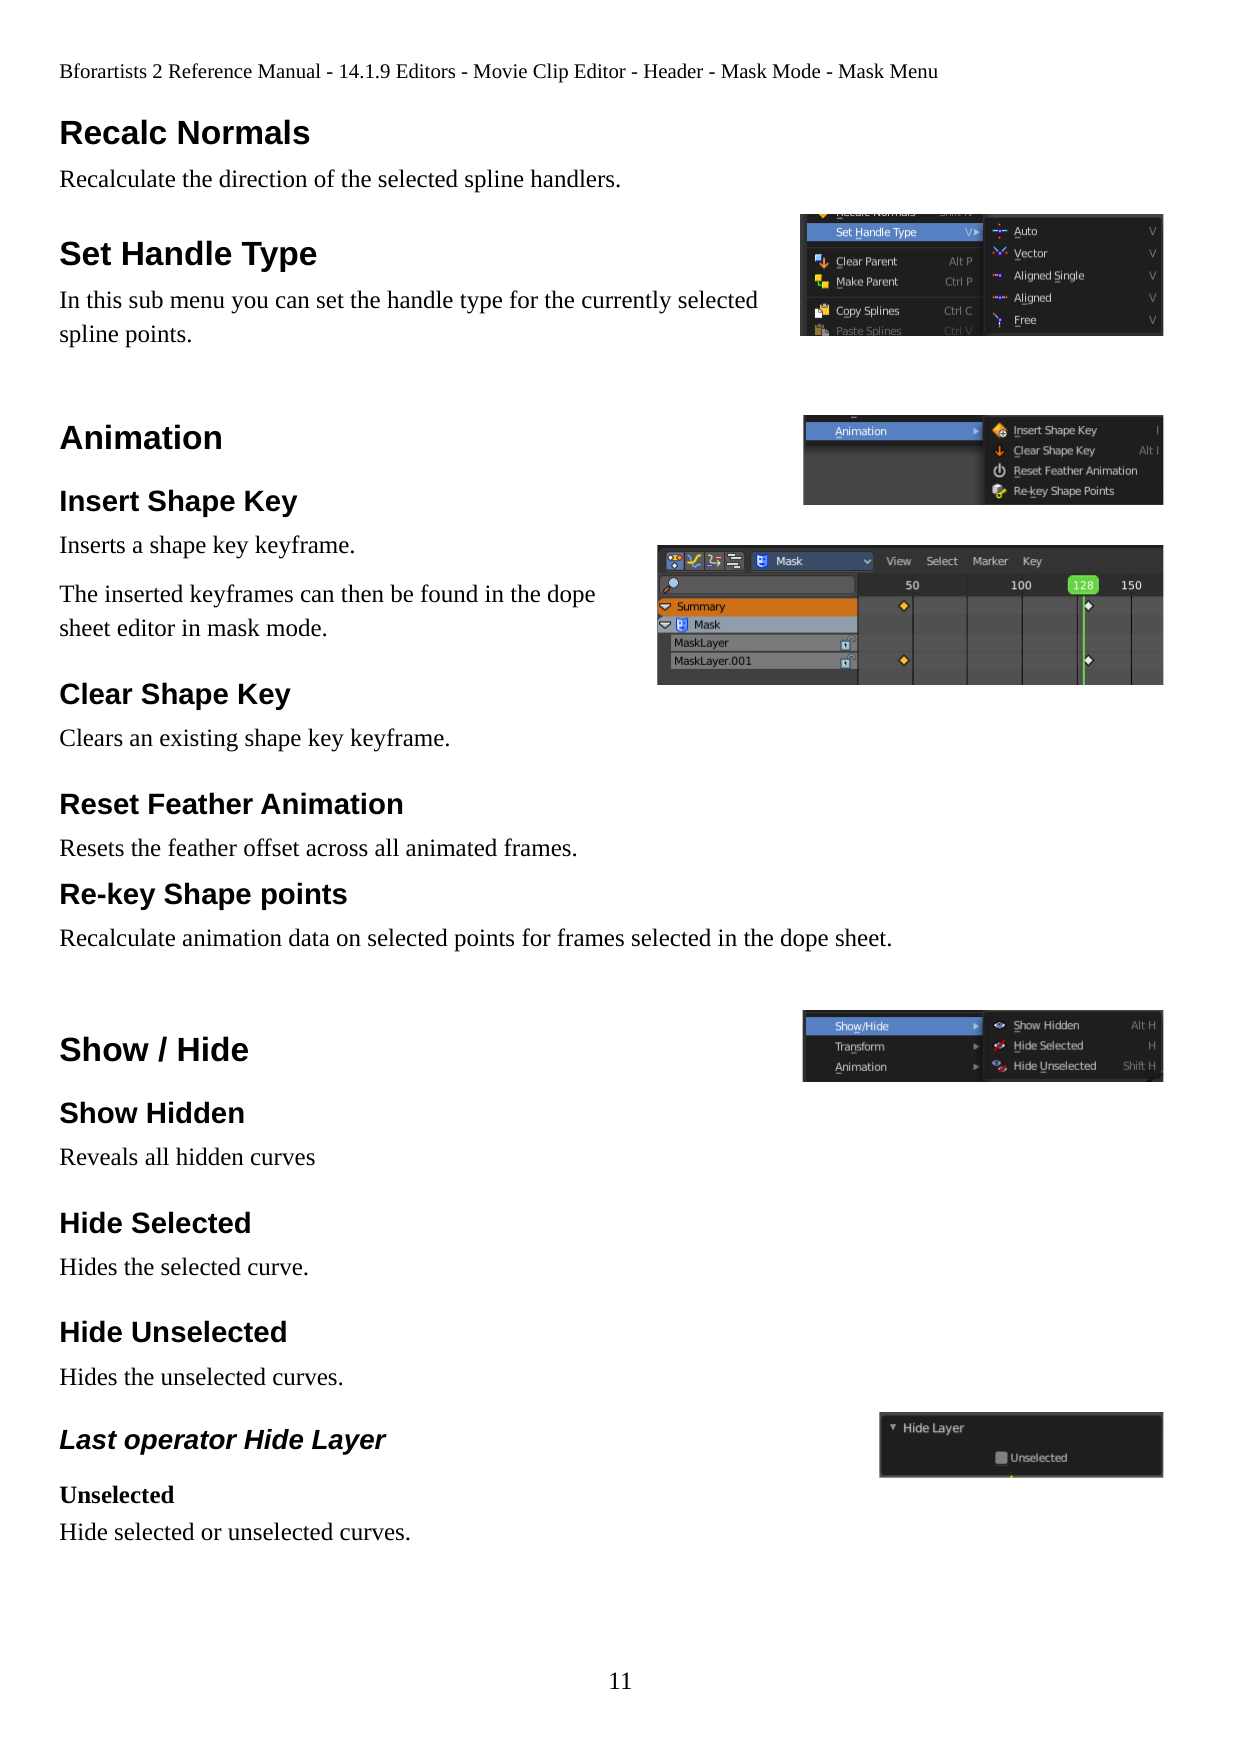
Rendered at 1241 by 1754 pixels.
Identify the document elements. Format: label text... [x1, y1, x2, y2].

picture [803, 415, 1164, 505]
subtitle Reset Feather Animation [59, 787, 1181, 821]
text Hides the unselected curves. [59, 1362, 1181, 1390]
text The inserted keyframes can then be found in the dope sheet editor in mask mode. [59, 579, 657, 642]
subtitle Re-key Shape points [59, 877, 1181, 910]
subtitle Show / Hide [59, 1030, 802, 1068]
subtitle Animation [59, 418, 803, 457]
subtitle Show Hidden [59, 1096, 1181, 1129]
text Recalculate the direction of the selected spline handlers. [59, 164, 1181, 192]
subtitle [1164, 418, 1181, 457]
text Reveals all hidden curves [59, 1142, 1181, 1171]
picture [657, 545, 1164, 685]
subtitle Last operator Hide Layer [59, 1423, 879, 1455]
subtitle Clear Shape Key [59, 677, 1181, 711]
picture [879, 1412, 1164, 1478]
text Hide selected or unselected curves. [59, 1517, 1181, 1545]
subtitle Recalc Normals [59, 113, 1181, 151]
subtitle Hide Unselected [59, 1315, 1181, 1349]
picture [800, 214, 1164, 336]
text Inserts a shape key keyframe. [59, 530, 1181, 559]
picture [802, 1010, 1164, 1082]
subtitle Unselected [59, 1480, 1181, 1509]
subtitle [1164, 1423, 1181, 1455]
list Resets the feather offset across all animated frames. [59, 833, 1181, 862]
text In this sub menu you can set the handle type for the currently selected spline points. [59, 285, 1181, 348]
subtitle Set Handle Type [59, 234, 800, 272]
subtitle [1164, 1030, 1181, 1068]
subtitle [1164, 234, 1181, 272]
list Recalculate animation data on selected points for frames selected in the dope sheet. [59, 923, 1181, 952]
text Clears an existing shape key keyframe. [59, 723, 1181, 752]
text Hides the selected curve. [59, 1252, 1181, 1281]
subtitle Hide Selected [59, 1206, 1181, 1239]
subtitle Insert Shape Key [59, 484, 1181, 517]
